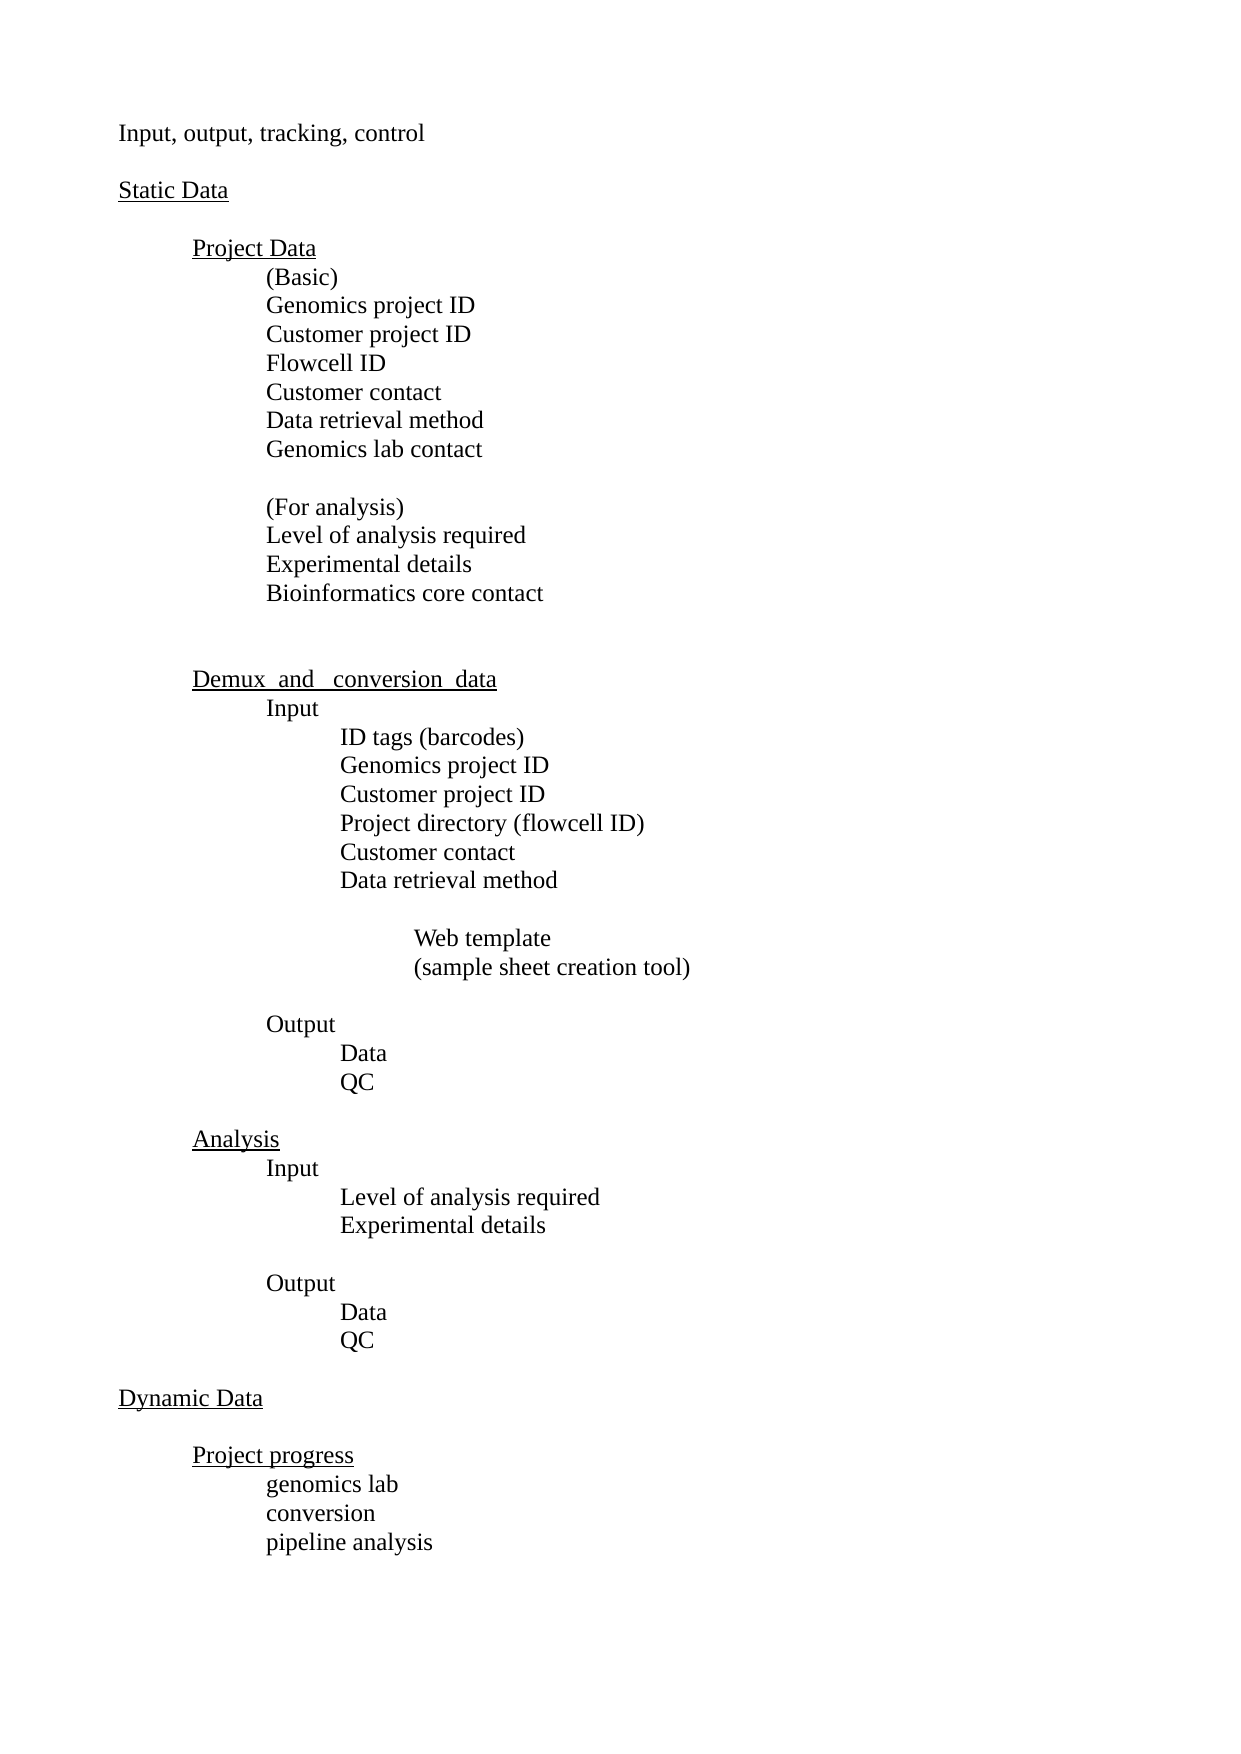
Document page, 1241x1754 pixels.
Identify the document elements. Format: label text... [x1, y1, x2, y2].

text Demux_and _conversion_data [118, 664, 1122, 693]
text Genomics project ID [118, 751, 1122, 779]
text Output [118, 1268, 1122, 1297]
text (Basic) [118, 262, 1122, 291]
text (For analysis) [118, 492, 1122, 521]
text Project progress [118, 1441, 1122, 1469]
text Static Data [118, 176, 1122, 204]
text Customer project ID [118, 779, 1122, 808]
text (sample sheet creation tool) [118, 952, 1122, 981]
text Customer contact [118, 837, 1122, 866]
text Dynamic Data [118, 1383, 1122, 1412]
text Customer contact [118, 377, 1122, 406]
text Input [118, 693, 1122, 722]
text Experimental details [118, 1211, 1122, 1239]
text Level of analysis required [118, 521, 1122, 549]
text Project Data [118, 233, 1122, 262]
text Data retrieval method [118, 406, 1122, 434]
text ID tags (barcodes) [118, 722, 1122, 751]
text Project directory (flowcell ID) [118, 808, 1122, 837]
text conversion [118, 1498, 1122, 1527]
text Data retrieval method [118, 866, 1122, 894]
text genomics lab [118, 1469, 1122, 1498]
text Web template [118, 923, 1122, 952]
text Data [118, 1297, 1122, 1326]
text QC [118, 1326, 1122, 1354]
text Input [118, 1153, 1122, 1182]
text Experimental details [118, 549, 1122, 578]
text Output [118, 1009, 1122, 1038]
text pipeline analysis [118, 1527, 1122, 1556]
text Customer project ID [118, 319, 1122, 348]
text Genomics lab contact [118, 434, 1122, 463]
text Flowcell ID [118, 348, 1122, 377]
text Input, output, tracking, control [118, 118, 1122, 147]
text QC [118, 1067, 1122, 1096]
text Genomics project ID [118, 291, 1122, 319]
text Data [118, 1038, 1122, 1067]
text Level of analysis required [118, 1182, 1122, 1211]
text Analysis [118, 1124, 1122, 1153]
text Bioinformatics core contact [118, 578, 1122, 607]
